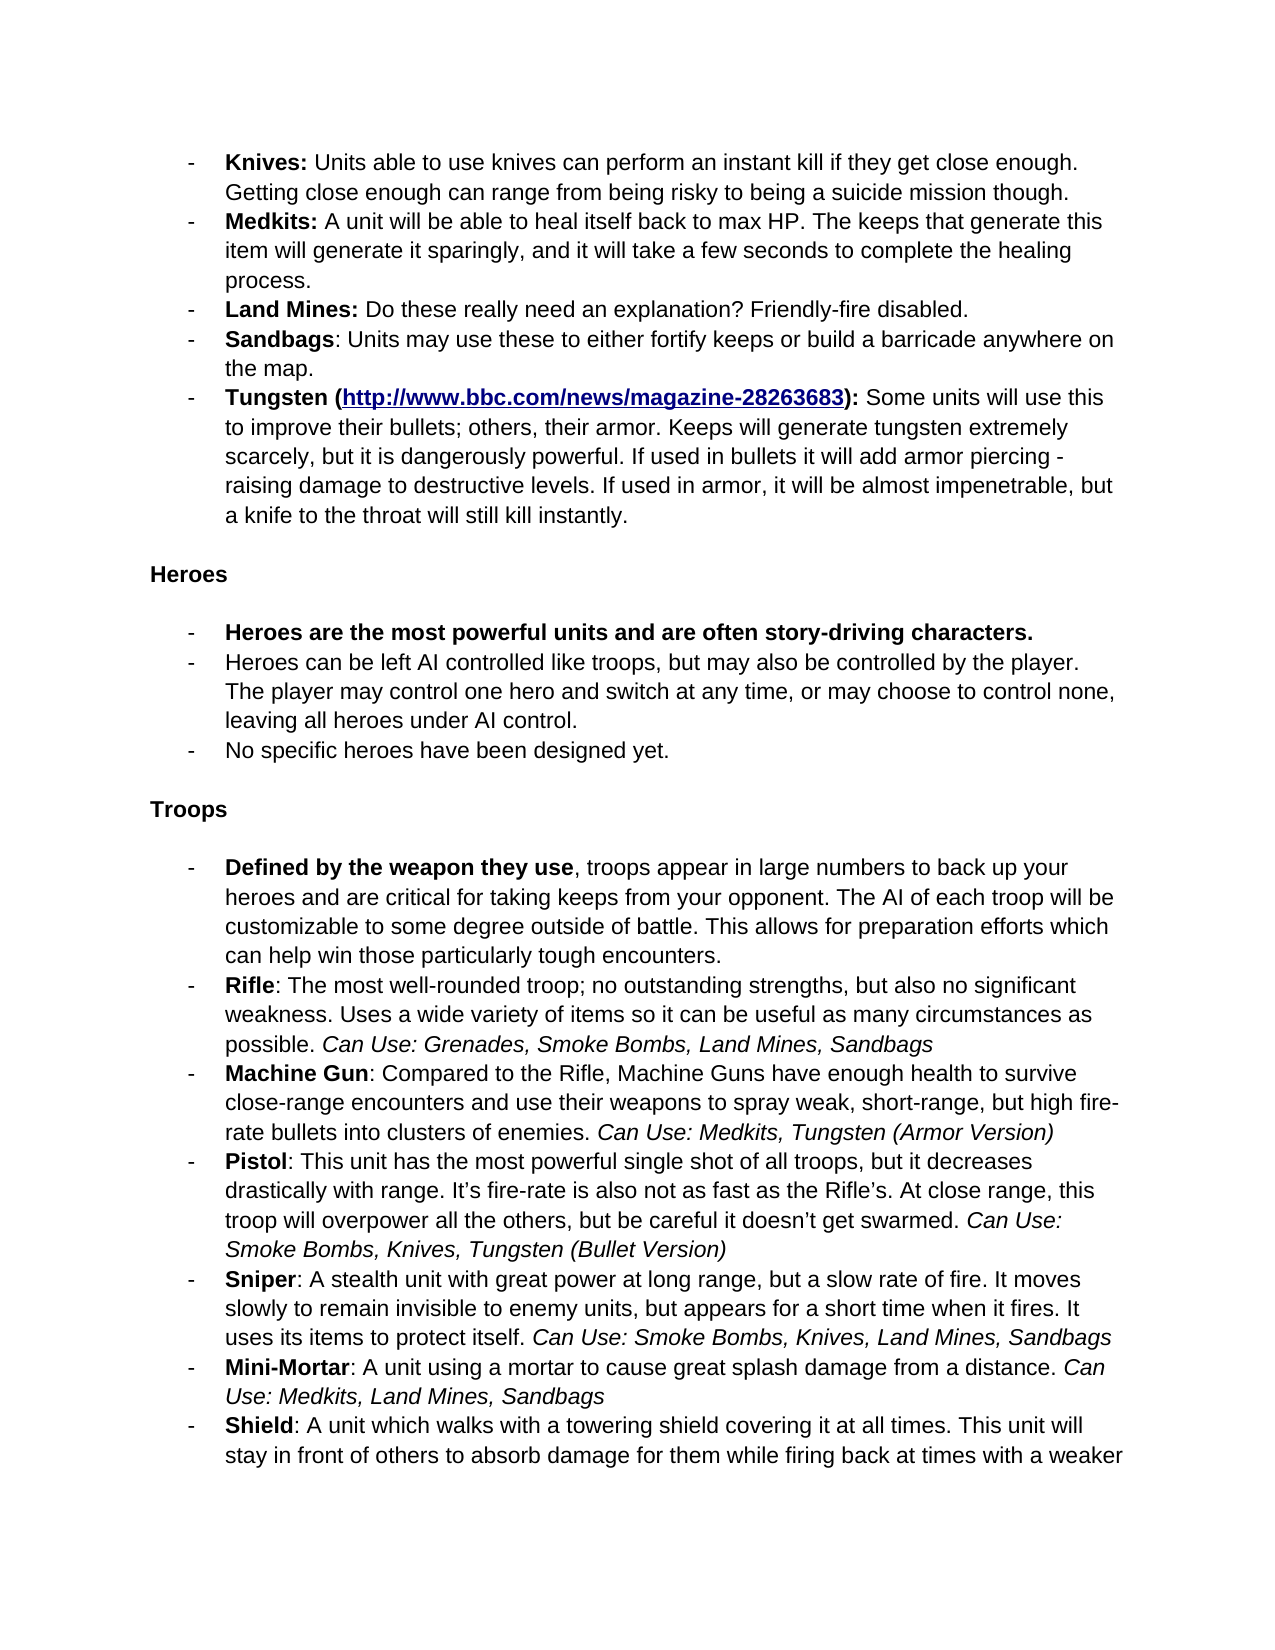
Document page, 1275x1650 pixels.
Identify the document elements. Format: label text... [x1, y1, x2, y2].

list Medkits: A unit will be able to heal itself back to max HP. The keeps that generate this item will generate it sparingly, and it will take a few seconds to complete the healing process. [187, 209, 1125, 293]
list Shield: A unit which walks with a towering shield covering it at all times. This unit will stay in front of others to absorb damage for them while firing back at times with a weaker [187, 1413, 1125, 1468]
list Mini-Mortar: A unit using a mortar to cause great splash damage from a distance. Can Use: Medkits, Land Mines, Sandbags [187, 1354, 1125, 1409]
list Sniper: A stealth unit with great power at long range, but a slow rate of fire. It moves slowly to remain invisible to enemy units, but appears for a short time when it fires. It uses its items to protect itself. Can Use: Smoke Bombs, Knives, Land Mines, Sandbags [187, 1266, 1125, 1351]
list Knives: Units able to use knives can perform an instant kill if they get close enough. Getting close enough can range from being risky to being a suicide mission though. [187, 150, 1125, 205]
list Tungsten (http://www.bbc.com/news/magazine-28263683): Some units will use this to improve their bullets; others, their armor. Keeps will generate tungsten extremely scarcely, but it is dangerously powerful. If used in bullets it will add armor piercing - raising damage to destructive levels. If used in armor, it will be almost impenetrable, but a knife to the throat will still kill instantly. [187, 385, 1125, 528]
list Defined by the weapon they use, troops appear in large numbers to back up your heroes and are critical for taking keeps from your opponent. The AI of each troop will be customizable to some degree outside of battle. This allows for preparation efforts which can help win those particularly tough encounters. [187, 855, 1125, 969]
list No specific heroes have been designed yet. [187, 737, 1125, 763]
list Sandbags: Units may use these to either fortify keeps or build a barricade anywhere on the map. [187, 326, 1125, 381]
list Machine Gun: Compared to the Rifle, Machine Guns have enough health to survive close-range encounters and use their weapons to spray weak, short-range, but high fire-rate bullets into clusters of enemies. Can Use: Medkits, Tungsten (Armor Version) [187, 1061, 1125, 1145]
list Land Mines: Do these really need an explanation? Friendly-fire disabled. [187, 297, 1125, 322]
text Heroes [150, 561, 1125, 587]
list Rifle: The most well-rounded troop; no outstanding strengths, but also no significant weakness. Uses a wide variety of items so it can be useful as many circumstances as possible. Can Use: Grenades, Smoke Bombs, Land Mines, Sandbags [187, 972, 1125, 1057]
text Troops [150, 796, 1125, 822]
list Pistol: This unit has the most powerful single shot of all troops, but it decreases drastically with range. It’s fire-rate is also not as fast as the Rifle’s. At close range, this troop will overpower all the others, but be careful it doesn’t get swarmed. Can Use: Smoke Bombs, Knives, Tungsten (Bullet Version) [187, 1149, 1125, 1262]
list Heroes are the most powerful units and are often story-driving characters. [187, 620, 1125, 646]
list Heroes can be left AI controlled like troops, but may also be controlled by the player. The player may control one hero and switch at any time, or may choose to control none, leaving all heroes under AI control. [187, 649, 1125, 734]
